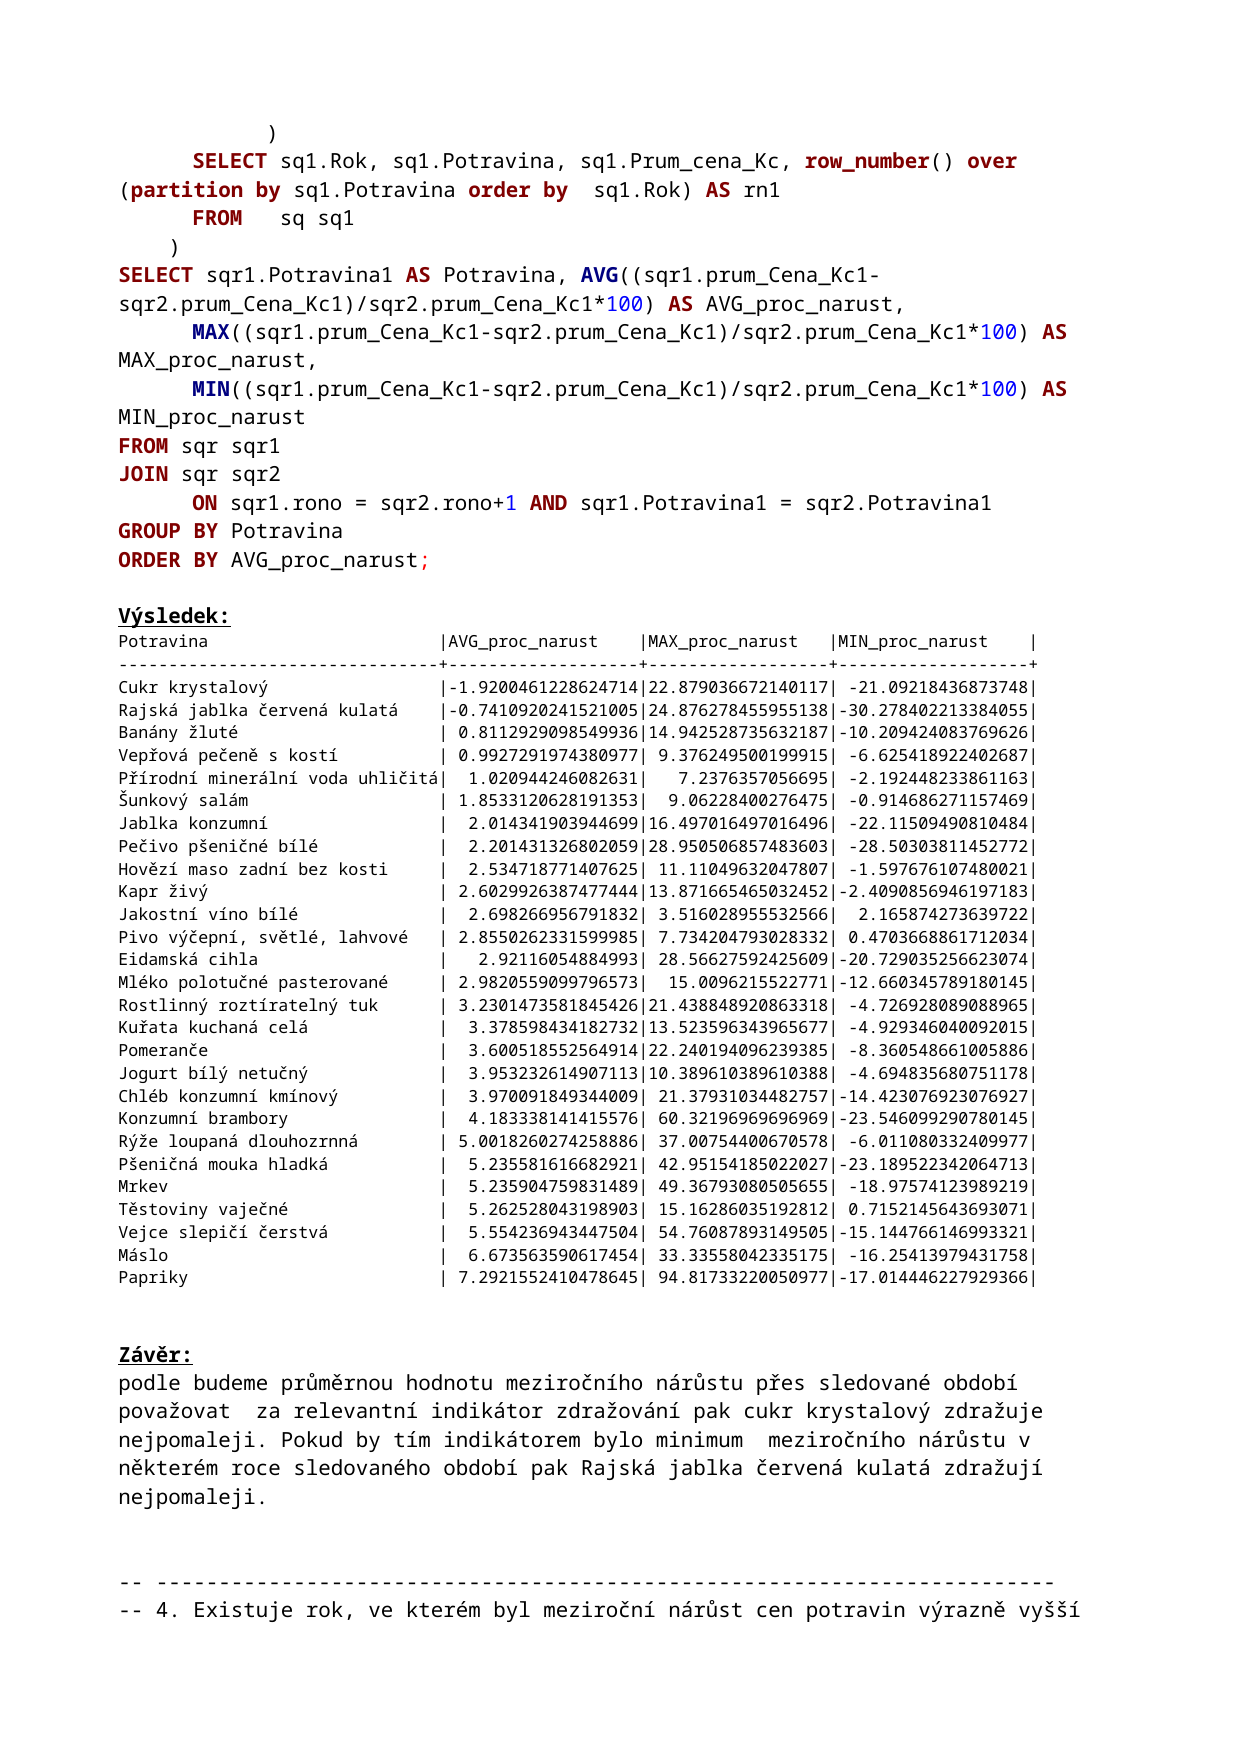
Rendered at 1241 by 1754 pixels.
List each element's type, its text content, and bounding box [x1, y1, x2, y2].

text Rajská jablka červená kulatá |-0.7410920241521005|24.876278455955138|-30.278402213384055| [118, 698, 1122, 721]
text GROUP BY Potravina [118, 516, 1122, 545]
text SELECT sqr1.Potravina1 AS Potravina, AVG((sqr1.prum_Cena_Kc1-sqr2.prum_Cena_Kc1)/sqr2.prum_Cena_Kc1*100) AS AVG_proc_narust, [118, 260, 1122, 317]
text Šunkový salám | 1.8533120628191353| 9.06228400276475| -0.914686271157469| [118, 789, 1122, 812]
text ORDER BY AVG_proc_narust; [118, 545, 1122, 573]
text Banány žluté | 0.8112929098549936|14.942528735632187|-10.209424083769626| [118, 721, 1122, 743]
text -- ------------------------------------------------------------------------ [118, 1567, 1122, 1596]
text Eidamská cihla | 2.92116054884993| 28.56627592425609|-20.729035256623074| [118, 948, 1122, 971]
text Jablka konzumní | 2.014341903944699|16.497016497016496| -22.11509490810484| [118, 812, 1122, 834]
text Těstoviny vaječné | 5.262528043198903| 15.16286035192812| 0.7152145643693071| [118, 1198, 1122, 1220]
text Vepřová pečeně s kostí | 0.9927291974380977| 9.376249500199915| -6.625418922402687| [118, 743, 1122, 766]
text Potravina |AVG_proc_narust |MAX_proc_narust |MIN_proc_narust | [118, 630, 1122, 653]
text Konzumní brambory | 4.183338141415576| 60.32196969696969|-23.546099290780145| [118, 1107, 1122, 1129]
text Jogurt bílý netučný | 3.953232614907113|10.389610389610388| -4.694835680751178| [118, 1061, 1122, 1084]
text Pomeranče | 3.600518552564914|22.240194096239385| -8.360548661005886| [118, 1039, 1122, 1061]
text JOIN sqr sqr2 [118, 459, 1122, 488]
text Chléb konzumní kmínový | 3.970091849344009| 21.37931034482757|-14.423076923076927| [118, 1084, 1122, 1107]
text Mléko polotučné pasterované | 2.9820559099796573| 15.0096215522771|-12.660345789180145| [118, 971, 1122, 993]
text Pivo výčepní, světlé, lahvové | 2.8550262331599985| 7.734204793028332| 0.4703668861712034| [118, 925, 1122, 948]
text Jakostní víno bílé | 2.698266956791832| 3.516028955532566| 2.165874273639722| [118, 902, 1122, 925]
text Mrkev | 5.235904759831489| 49.36793080505655| -18.97574123989219| [118, 1175, 1122, 1198]
text ON sqr1.rono = sqr2.rono+1 AND sqr1.Potravina1 = sqr2.Potravina1 [118, 488, 1122, 516]
text FROM sq sq1 [118, 203, 1122, 232]
text ) [118, 232, 1122, 260]
text Rýže loupaná dlouhozrnná | 5.0018260274258886| 37.00754400670578| -6.011080332409977| [118, 1129, 1122, 1152]
text Kapr živý | 2.6029926387477444|13.871665465032452|-2.4090856946197183| [118, 880, 1122, 902]
text Pšeničná mouka hladká | 5.235581616682921| 42.95154185022027|-23.189522342064713| [118, 1152, 1122, 1175]
text -- 4. Existuje rok, ve kterém byl meziroční nárůst cen potravin výrazně vyšší [118, 1596, 1122, 1624]
text Přírodní minerální voda uhličitá| 1.020944246082631| 7.2376357056695| -2.192448233861163| [118, 766, 1122, 789]
text Papriky | 7.2921552410478645| 94.81733220050977|-17.014446227929366| [118, 1266, 1122, 1288]
text ) [118, 118, 1122, 147]
text podle budeme průměrnou hodnotu meziročního nárůstu přes sledované období považovat za relevantní indikátor zdražování pak cukr krystalový zdražuje nejpomaleji. Pokud by tím indikátorem bylo minimum meziročního nárůstu v některém roce sledovaného období pak Rajská jablka červená kulatá zdražují nejpomaleji. [118, 1368, 1122, 1510]
text Pečivo pšeničné bílé | 2.201431326802059|28.950506857483603| -28.50303811452772| [118, 834, 1122, 857]
text --------------------------------+-------------------+------------------+-------------------+ [118, 653, 1122, 675]
text Výsledek: [118, 602, 1122, 630]
text MAX((sqr1.prum_Cena_Kc1-sqr2.prum_Cena_Kc1)/sqr2.prum_Cena_Kc1*100) AS MAX_proc_narust, [118, 317, 1122, 374]
text Kuřata kuchaná celá | 3.378598434182732|13.523596343965677| -4.929346040092015| [118, 1016, 1122, 1039]
text FROM sqr sqr1 [118, 431, 1122, 459]
text Hovězí maso zadní bez kosti | 2.534718771407625| 11.11049632047807| -1.597676107480021| [118, 857, 1122, 880]
text Závěr: [118, 1340, 1122, 1368]
text Vejce slepičí čerstvá | 5.554236943447504| 54.76087893149505|-15.144766146993321| [118, 1220, 1122, 1243]
text SELECT sq1.Rok, sq1.Potravina, sq1.Prum_cena_Kc, row_number() over (partition by sq1.Potravina order by sq1.Rok) AS rn1 [118, 147, 1122, 203]
text Cukr krystalový |-1.9200461228624714|22.879036672140117| -21.09218436873748| [118, 675, 1122, 698]
text Máslo | 6.673563590617454| 33.33558042335175| -16.25413979431758| [118, 1243, 1122, 1266]
text MIN((sqr1.prum_Cena_Kc1-sqr2.prum_Cena_Kc1)/sqr2.prum_Cena_Kc1*100) AS MIN_proc_narust [118, 374, 1122, 431]
text Rostlinný roztíratelný tuk | 3.2301473581845426|21.438848920863318| -4.726928089088965| [118, 993, 1122, 1016]
